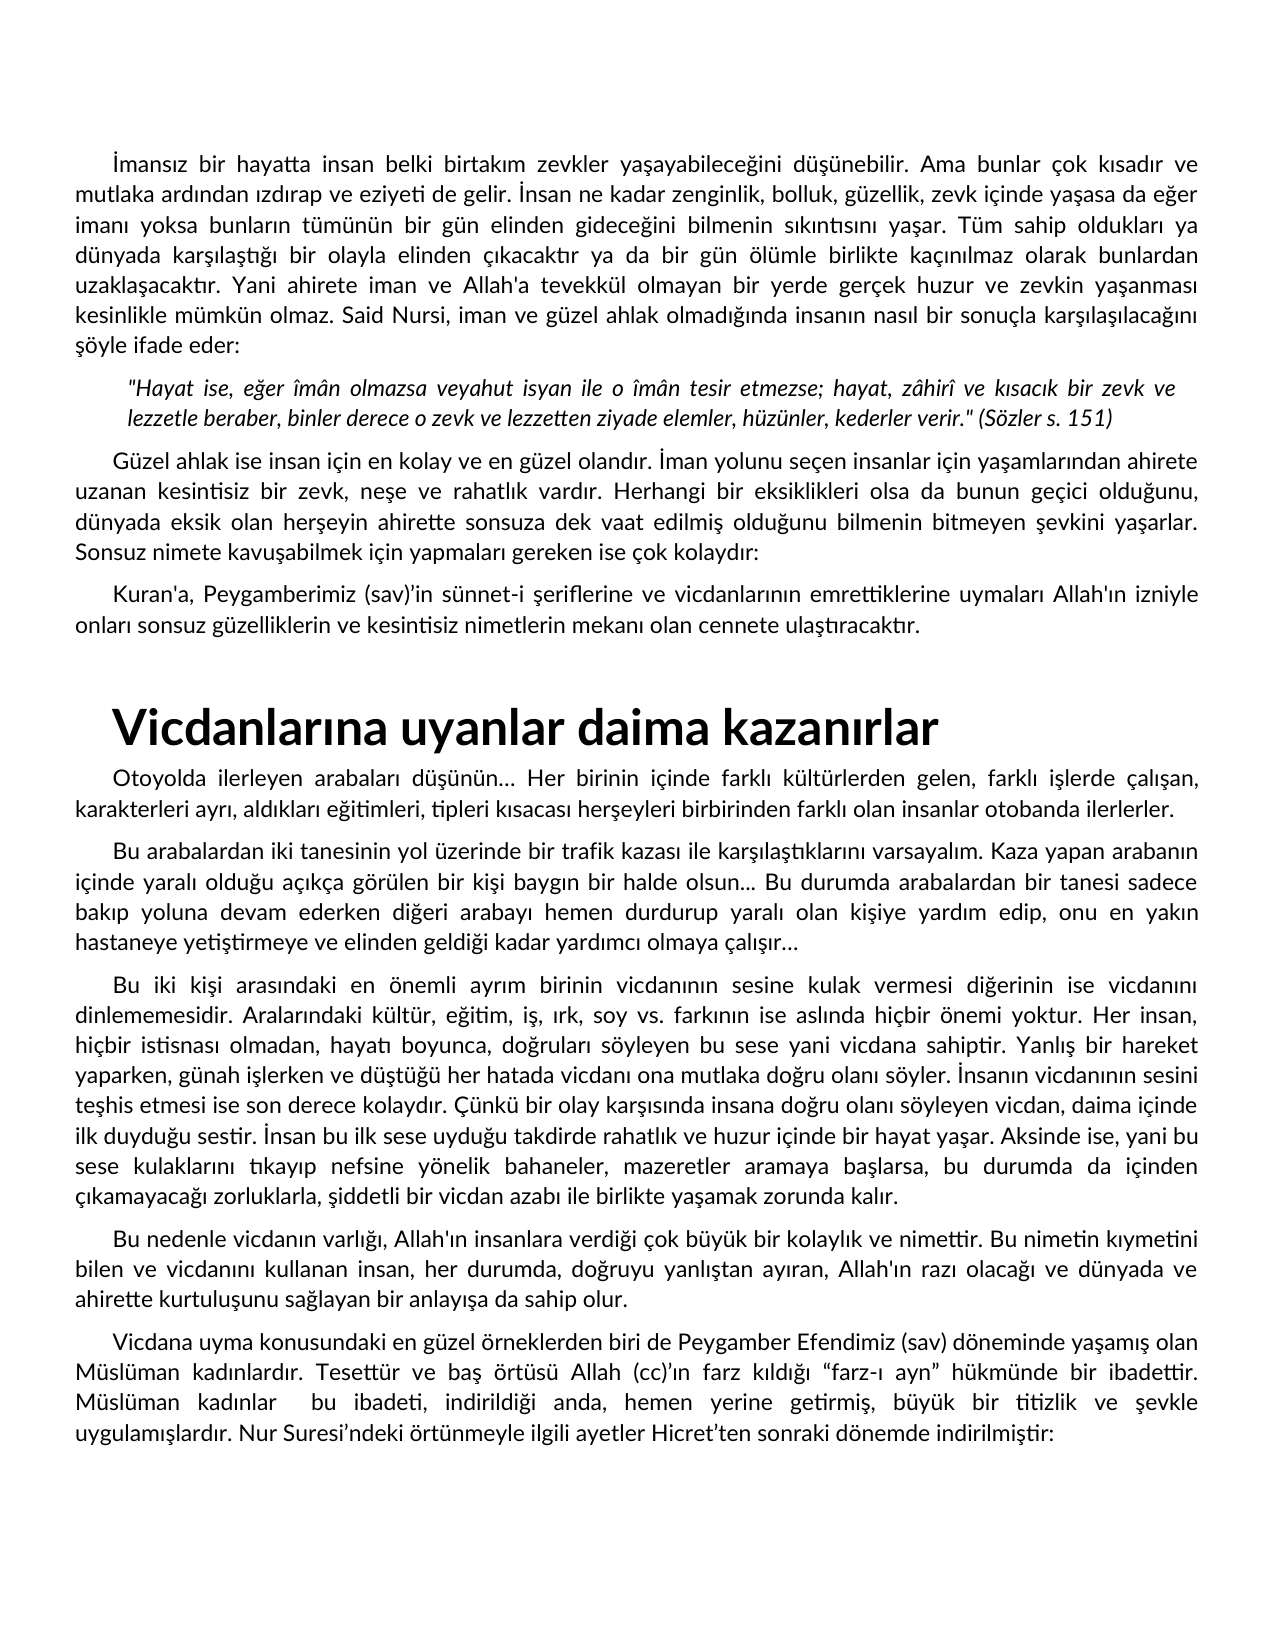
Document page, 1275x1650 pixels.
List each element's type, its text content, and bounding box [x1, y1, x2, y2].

text Bu iki kişi arasındaki en önemli ayrım birinin vicdanının sesine kulak vermesi diğerinin ise vicdanını dinlememesidir. Aralarındaki kültür, eğitim, iş, ırk, soy vs. farkının ise aslında hiçbir önemi yoktur. Her insan, hiçbir istisnası olmadan, hayatı boyunca, doğruları söyleyen bu sese yani vicdana sahiptir. Yanlış bir hareket yaparken, günah işlerken ve düştüğü her hatada vicdanı ona mutlaka doğru olanı söyler. İnsanın vicdanının sesini teşhis etmesi ise son derece kolaydır. Çünkü bir olay karşısında insana doğru olanı söyleyen vicdan, daima içinde ilk duyduğu sestir. İnsan bu ilk sese uyduğu takdirde rahatlık ve huzur içinde bir hayat yaşar. Aksinde ise, yani bu sese kulaklarını tıkayıp nefsine yönelik bahaneler, mazeretler aramaya başlarsa, bu durumda da içinden çıkamayacağı zorluklarla, şiddetli bir vicdan azabı ile birlikte yaşamak zorunda kalır. [75, 970, 1200, 1209]
text Bu arabalardan iki tanesinin yol üzerinde bir trafik kazası ile karşılaştıklarını varsayalım. Kaza yapan arabanın içinde yaralı olduğu açıkça görülen bir kişi baygın bir halde olsun... Bu durumda arabalardan bir tanesi sadece bakıp yoluna devam ederken diğeri arabayı hemen durdurup yaralı olan kişiye yardım edip, onu en yakın hastaneye yetiştirmeye ve elinden geldiği kadar yardımcı olmaya çalışır… [75, 837, 1200, 955]
subtitle Vicdanlarına uyanlar daima kazanırlar [112, 696, 1200, 756]
text "Hayat ise, eğer îmân olmazsa veyahut isyan ile o îmân tesir etmezse; hayat, zâhirî ve kısacık bir zevk ve lezzetle beraber, binler derece o zevk ve lezzetten ziyade elemler, hüzünler, kederler verir." (Sözler s. 151) [127, 374, 1177, 432]
text Otoyolda ilerleyen arabaları düşünün… Her birinin içinde farklı kültürlerden gelen, farklı işlerde çalışan, karakterleri ayrı, aldıkları eğitimleri, tipleri kısacası herşeyleri birbirinden farklı olan insanlar otobanda ilerlerler. [75, 764, 1200, 822]
text Güzel ahlak ise insan için en kolay ve en güzel olandır. İman yolunu seçen insanlar için yaşamlarından ahirete uzanan kesintisiz bir zevk, neşe ve rahatlık vardır. Herhangi bir eksiklikleri olsa da bunun geçici olduğunu, dünyada eksik olan herşeyin ahirette sonsuza dek vaat edilmiş olduğunu bilmenin bitmeyen şevkini yaşarlar. Sonsuz nimete kavuşabilmek için yapmaları gereken ise çok kolaydır: [75, 447, 1200, 565]
text Bu nedenle vicdanın varlığı, Allah'ın insanlara verdiği çok büyük bir kolaylık ve nimettir. Bu nimetin kıymetini bilen ve vicdanını kullanan insan, her durumda, doğruyu yanlıştan ayıran, Allah'ın razı olacağı ve dünyada ve ahirette kurtuluşunu sağlayan bir anlayışa da sahip olur. [75, 1224, 1200, 1312]
text Vicdana uyma konusundaki en güzel örneklerden biri de Peygamber Efendimiz (sav) döneminde yaşamış olan Müslüman kadınlardır. Tesettür ve baş örtüsü Allah (cc)’ın farz kıldığı “farz-ı ayn” hükmünde bir ibadettir. Müslüman kadınlar bu ibadeti, indirildiği anda, hemen yerine getirmiş, büyük bir titizlik ve şevkle uygulamışlardır. Nur Suresi’ndeki örtünmeyle ilgili ayetler Hicret’ten sonraki dönemde indirilmiştir: [75, 1328, 1200, 1446]
text İmansız bir hayatta insan belki birtakım zevkler yaşayabileceğini düşünebilir. Ama bunlar çok kısadır ve mutlaka ardından ızdırap ve eziyeti de gelir. İnsan ne kadar zenginlik, bolluk, güzellik, zevk içinde yaşasa da eğer imanı yoksa bunların tümünün bir gün elinden gideceğini bilmenin sıkıntısını yaşar. Tüm sahip oldukları ya dünyada karşılaştığı bir olayla elinden çıkacaktır ya da bir gün ölümle birlikte kaçınılmaz olarak bunlardan uzaklaşacaktır. Yani ahirete iman ve Allah'a tevekkül olmayan bir yerde gerçek huzur ve zevkin yaşanması kesinlikle mümkün olmaz. Said Nursi, iman ve güzel ahlak olmadığında insanın nasıl bir sonuçla karşılaşılacağını şöyle ifade eder: [75, 150, 1200, 359]
text Kuran'a, Peygamberimiz (sav)’in sünnet-i şeriflerine ve vicdanlarının emrettiklerine uymaları Allah'ın izniyle onları sonsuz güzelliklerin ve kesintisiz nimetlerin mekanı olan cennete ulaştıracaktır. [75, 580, 1200, 638]
